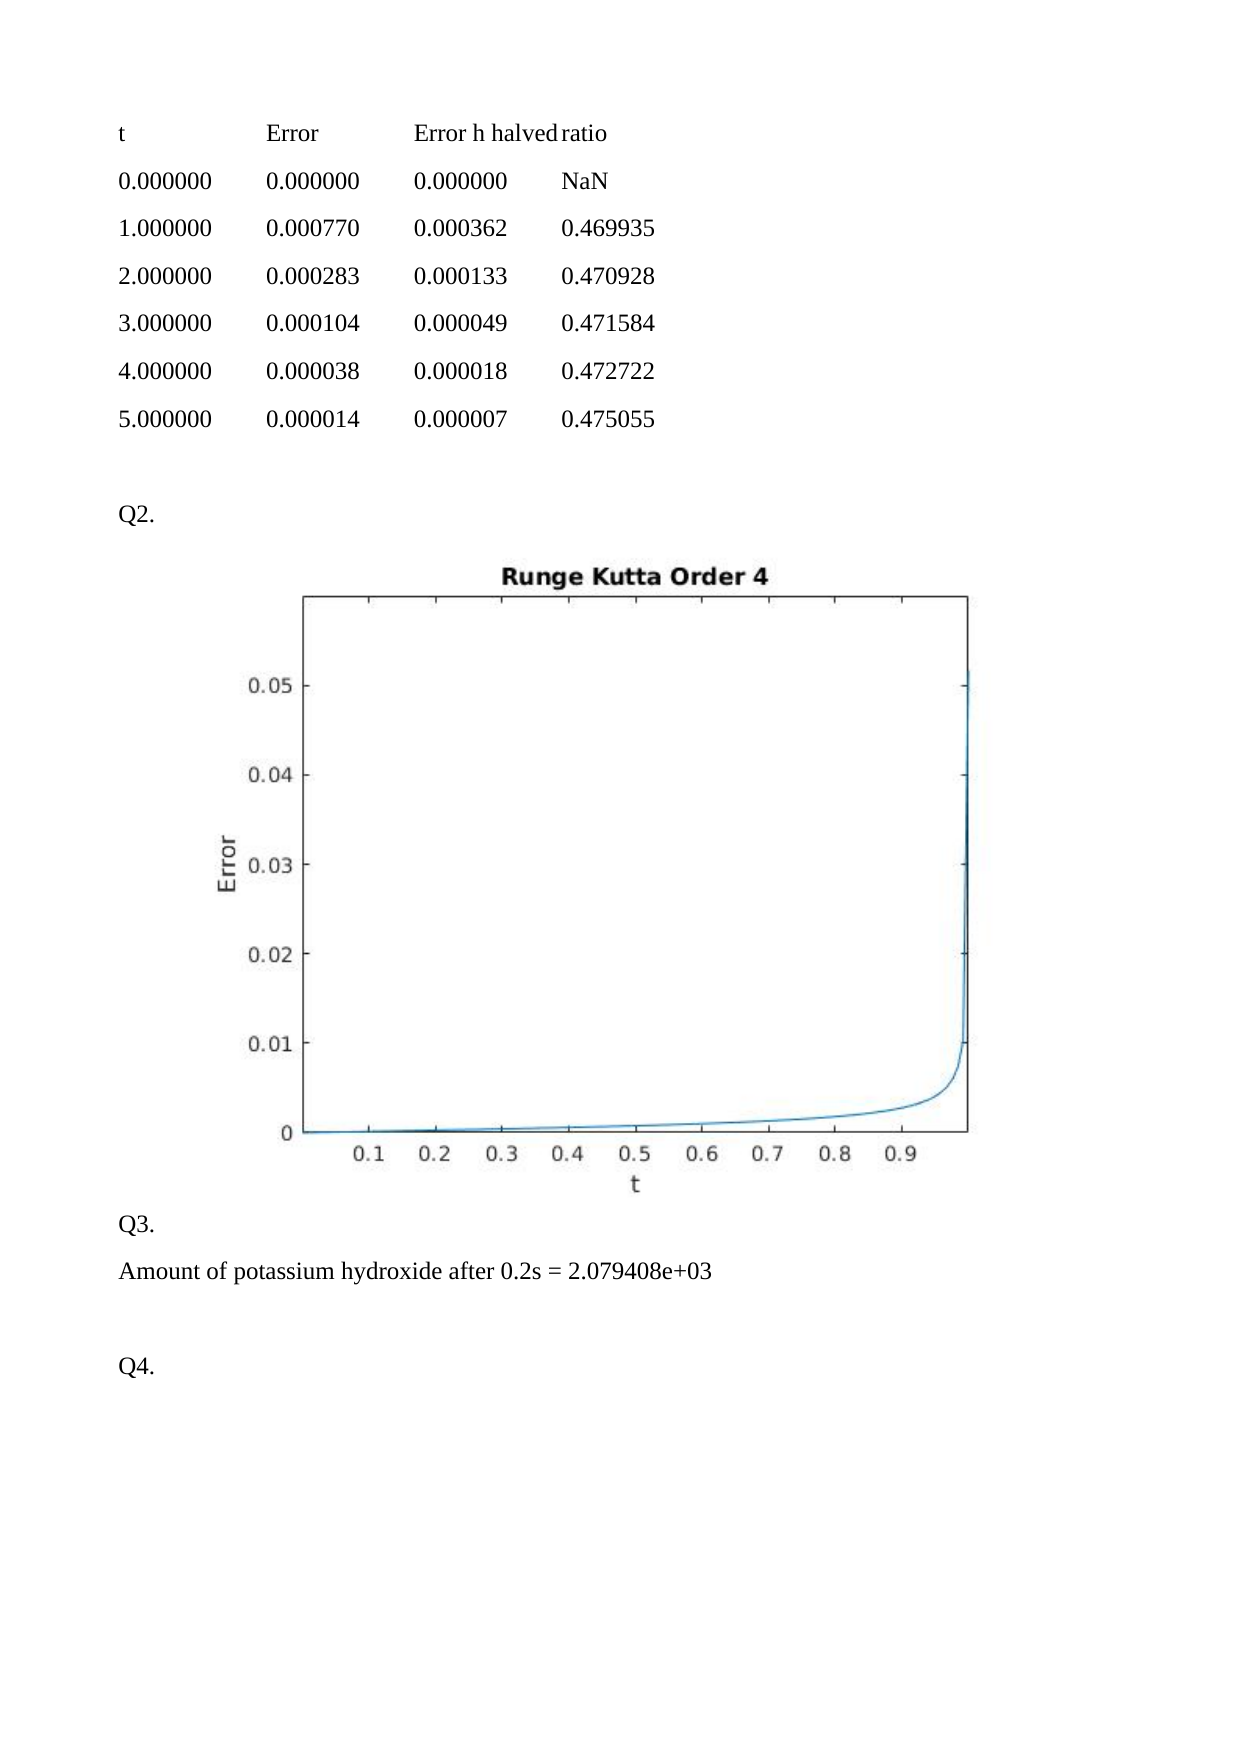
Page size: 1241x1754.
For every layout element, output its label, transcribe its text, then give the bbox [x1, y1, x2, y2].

text 5.000000 0.000014 0.000007 0.475055 [118, 404, 1122, 432]
text Q4. [118, 1351, 1122, 1380]
picture [190, 546, 1050, 1205]
text 3.000000 0.000104 0.000049 0.471584 [118, 308, 1122, 337]
text t Error Error h halved ratio [118, 118, 1122, 147]
text 2.000000 0.000283 0.000133 0.470928 [118, 261, 1122, 290]
text 1.000000 0.000770 0.000362 0.469935 [118, 213, 1122, 242]
text Amount of potassium hydroxide after 0.2s = 2.079408e+03 [118, 1256, 1122, 1285]
text Q2. [118, 499, 1122, 528]
text 4.000000 0.000038 0.000018 0.472722 [118, 356, 1122, 385]
text 0.000000 0.000000 0.000000 NaN [118, 166, 1122, 194]
text Q3. [118, 1117, 1122, 1237]
